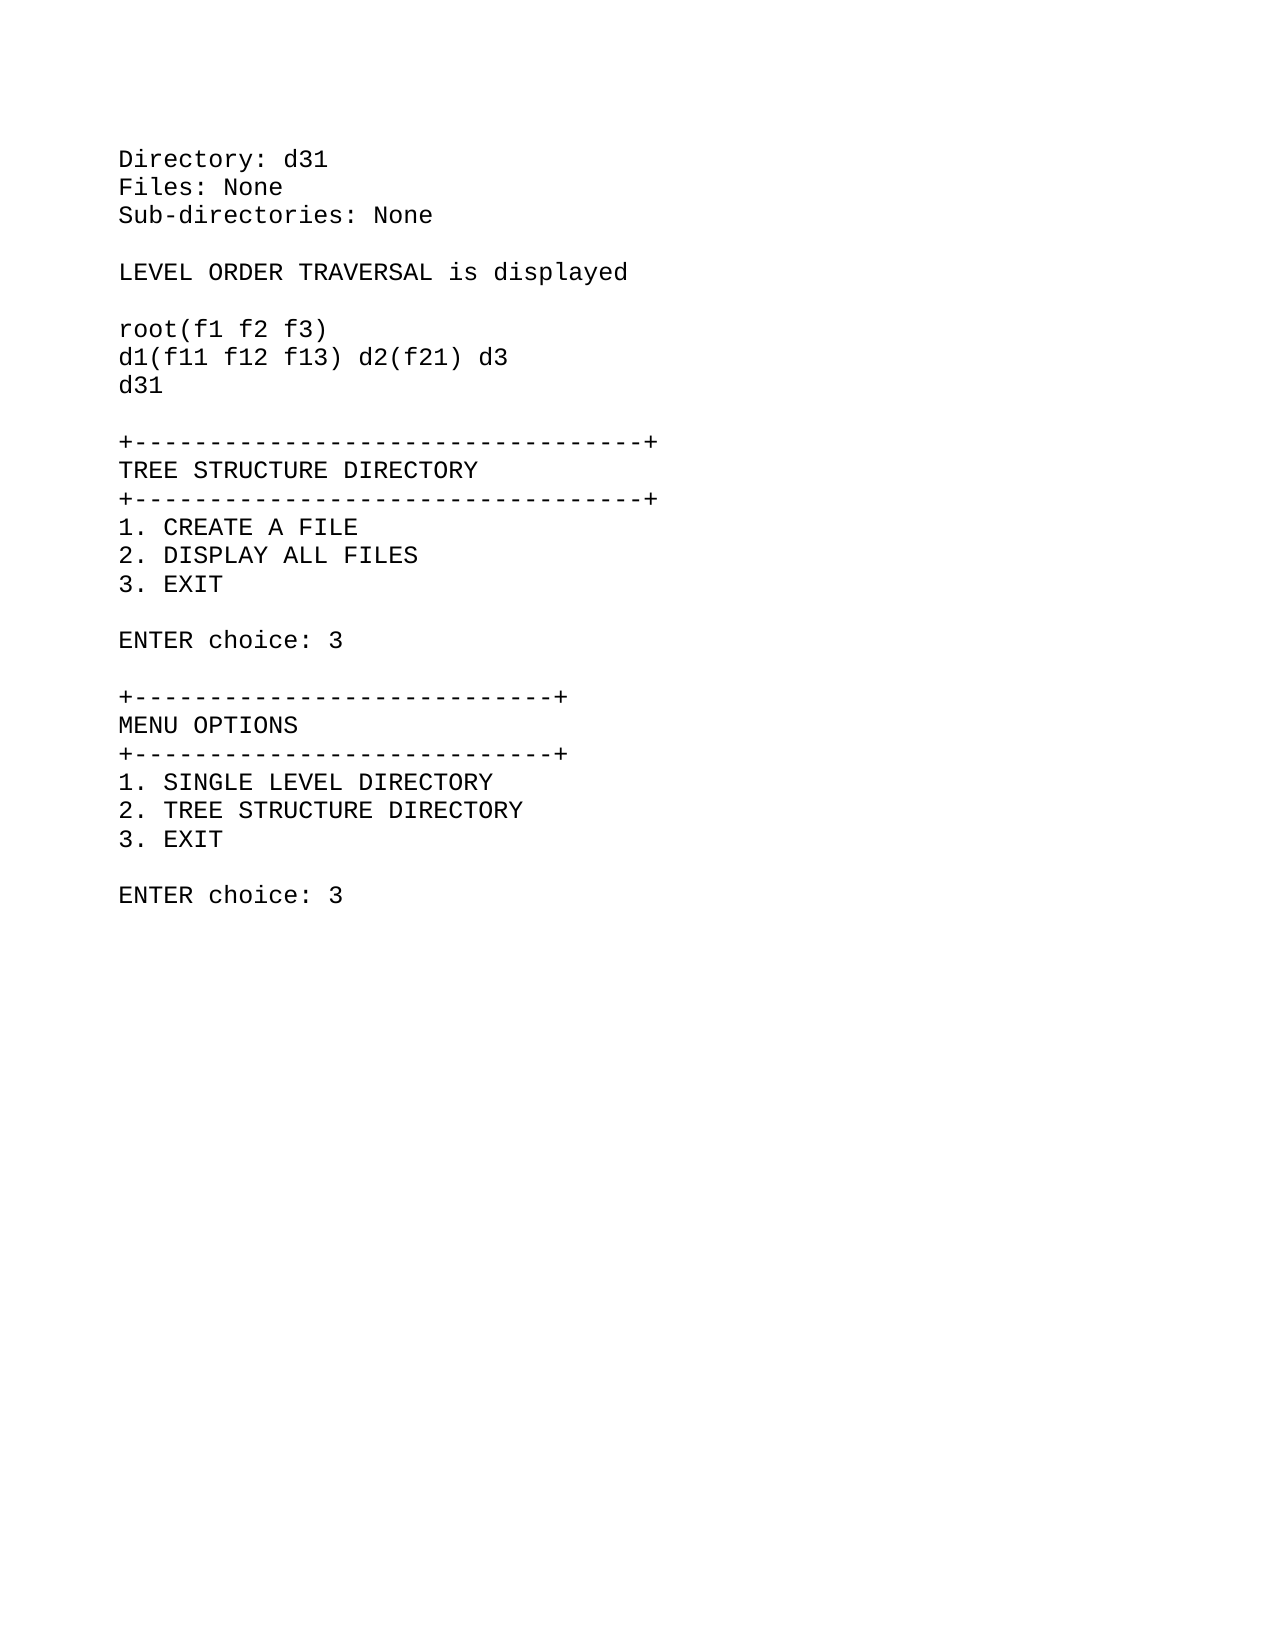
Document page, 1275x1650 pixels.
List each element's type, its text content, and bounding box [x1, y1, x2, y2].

text ENTER choice: 3 [118, 855, 1157, 911]
text ENTER choice: 3 [118, 600, 1157, 656]
text LEVEL ORDER TRAVERSAL is displayed [118, 231, 1157, 288]
text root(f1 f2 f3) d1(f11 f12 f13) d2(f21) d3 d31 [118, 288, 1157, 401]
text +----------------------------------+ TREE STRUCTURE DIRECTORY +----------------------------------+ 1. CREATE A FILE 2. DISPLAY ALL FILES 3. EXIT [118, 430, 1157, 600]
text Directory: d31 Files: None Sub-directories: None [118, 146, 1157, 231]
text +----------------------------+ MENU OPTIONS +----------------------------+ 1. SINGLE LEVEL DIRECTORY 2. TREE STRUCTURE DIRECTORY 3. EXIT [118, 685, 1157, 855]
